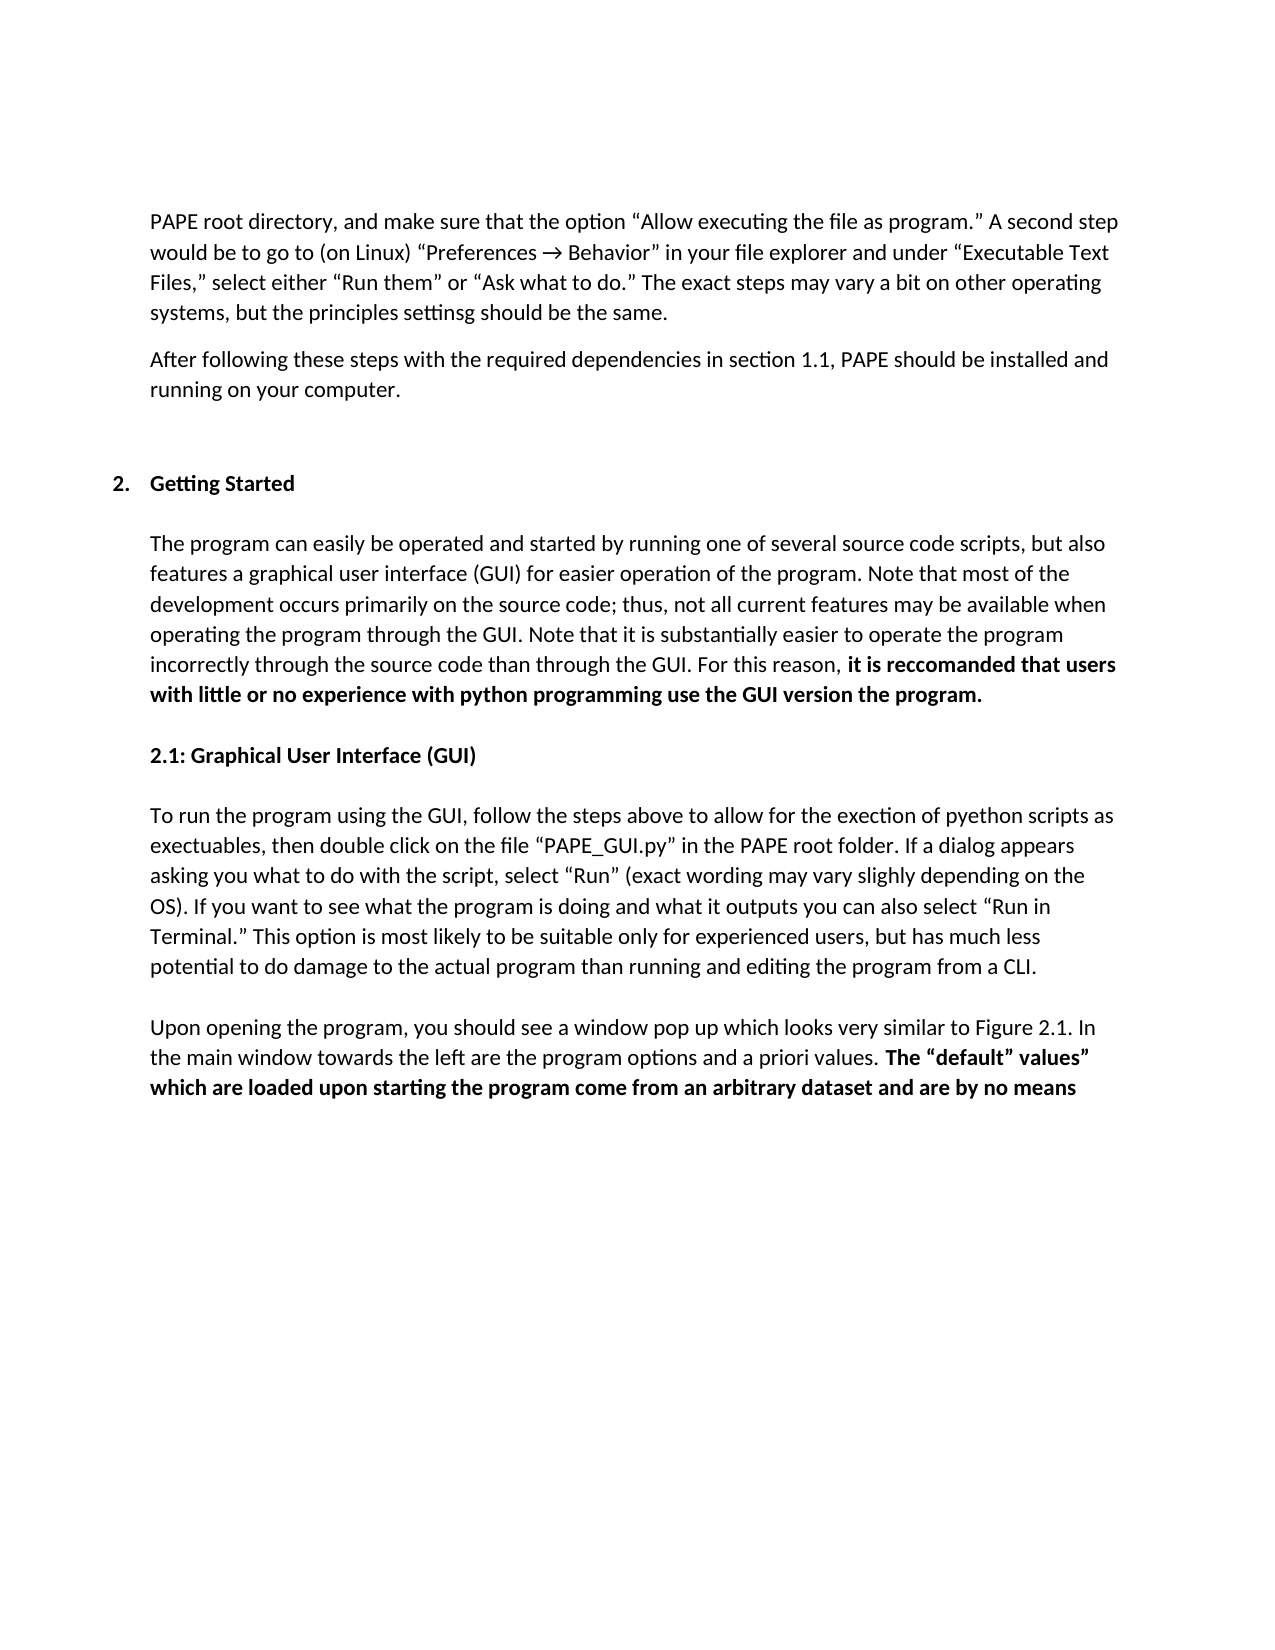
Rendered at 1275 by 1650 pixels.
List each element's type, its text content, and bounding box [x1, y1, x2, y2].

list Getting Started [112, 469, 1125, 497]
list To run the program using the GUI, follow the steps above to allow for the exection of pyethon scripts as exectuables, then double click on the file “PAPE_GUI.py” in the PAPE root folder. If a dialog appears asking you what to do with the script, select “Run” (exact wording may vary slighly depending on the OS). If you want to see what the program is doing and what it outputs you can also select “Run in Terminal.” This option is most likely to be suitable only for experienced users, but has much less potential to do damage to the actual program than running and editing the program from a CLI. [112, 801, 1125, 980]
text After following these steps with the required dependencies in section 1.1, PAPE should be installed and running on your computer. [150, 345, 1125, 403]
list 2.1: Graphical User Interface (GUI) [112, 741, 1125, 769]
list Upon opening the program, you should see a window pop up which looks very similar to Figure 2.1. In the main window towards the left are the program options and a priori values. The “default” values” which are loaded upon starting the program come from an arbitrary dataset and are by no means [112, 1013, 1125, 1101]
list The program can easily be operated and started by running one of several source code scripts, but also features a graphical user interface (GUI) for easier operation of the program. Note that most of the development occurs primarily on the source code; thus, not all current features may be available when operating the program through the GUI. Note that it is substantially easier to operate the program incorrectly through the source code than through the GUI. For this reason, it is reccomanded that users with little or no experience with python programming use the GUI version the program. [112, 529, 1125, 708]
text PAPE root directory, and make sure that the option “Allow executing the file as program.” A second step would be to go to (on Linux) “Preferences → Behavior” in your file explorer and under “Executable Text Files,” select either “Run them” or “Ask what to do.” The exact steps may vary a bit on other operating systems, but the principles settinsg should be the same. [150, 207, 1125, 326]
